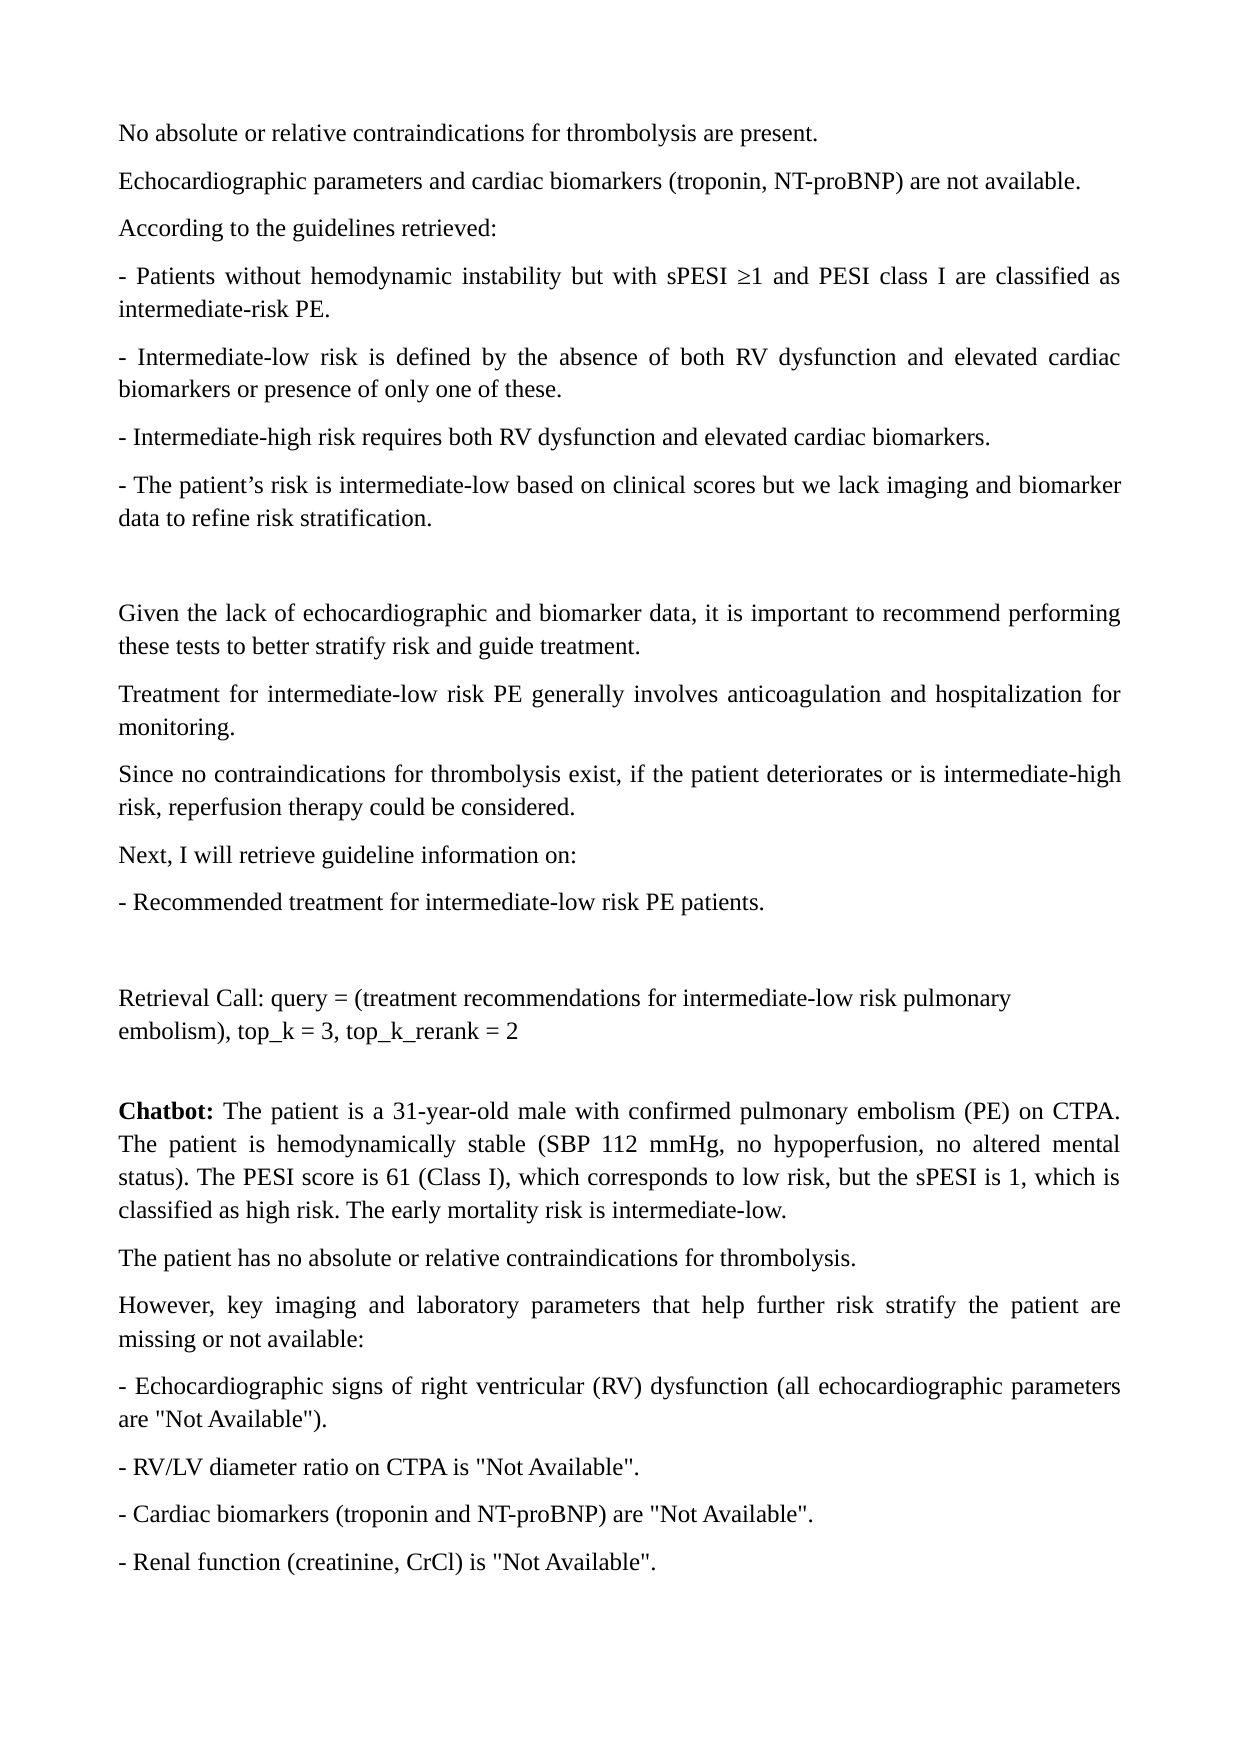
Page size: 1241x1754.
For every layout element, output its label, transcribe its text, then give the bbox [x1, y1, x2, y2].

text Chatbot: The patient is a 31-year-old male with confirmed pulmonary embolism (PE) on CTPA. The patient is hemodynamically stable (SBP 112 mmHg, no hypoperfusion, no altered mental status). The PESI score is 61 (Class I), which corresponds to low risk, but the sPESI is 1, which is classified as high risk. The early mortality risk is intermediate-low. [118, 1096, 1122, 1224]
text - RV/LV diameter ratio on CTPA is "Not Available". [118, 1452, 1122, 1481]
text According to the guidelines retrieved: [118, 213, 1122, 242]
text - Patients without hemodynamic instability but with sPESI ≥1 and PESI class I are classified as intermediate-risk PE. [118, 261, 1122, 323]
text - Recommended treatment for intermediate-low risk PE patients. [118, 887, 1122, 916]
text The patient has no absolute or relative contraindications for thrombolysis. [118, 1243, 1122, 1272]
text - The patient’s risk is intermediate-low based on clinical scores but we lack imaging and biomarker data to refine risk stratification. [118, 470, 1122, 532]
text However, key imaging and laboratory parameters that help further risk stratify the patient are missing or not available: [118, 1291, 1122, 1352]
text - Cardiac biomarkers (troponin and NT-proBNP) are "Not Available". [118, 1499, 1122, 1528]
text Since no contraindications for thrombolysis exist, if the patient deteriorates or is intermediate-high risk, reperfusion therapy could be considered. [118, 759, 1122, 821]
text - Intermediate-low risk is defined by the absence of both RV dysfunction and elevated cardiac biomarkers or presence of only one of these. [118, 342, 1122, 403]
text Treatment for intermediate-low risk PE generally involves anticoagulation and hospitalization for monitoring. [118, 679, 1122, 740]
text - Intermediate-high risk requires both RV dysfunction and elevated cardiac biomarkers. [118, 422, 1122, 451]
text No absolute or relative contraindications for thrombolysis are present. [118, 118, 1122, 147]
text - Echocardiographic signs of right ventricular (RV) dysfunction (all echocardiographic parameters are "Not Available"). [118, 1371, 1122, 1433]
text Echocardiographic parameters and cardiac biomarkers (troponin, NT-proBNP) are not available. [118, 166, 1122, 194]
text - Renal function (creatinine, CrCl) is "Not Available". [118, 1547, 1122, 1576]
text Next, I will retrieve guideline information on: [118, 840, 1122, 869]
text Given the lack of echocardiographic and biomarker data, it is important to recommend performing these tests to better stratify risk and guide treatment. [118, 598, 1122, 660]
text Retrieval Call: query = (treatment recommendations for intermediate-low risk pulmonary embolism), top_k = 3, top_k_rerank = 2 [118, 983, 1122, 1077]
